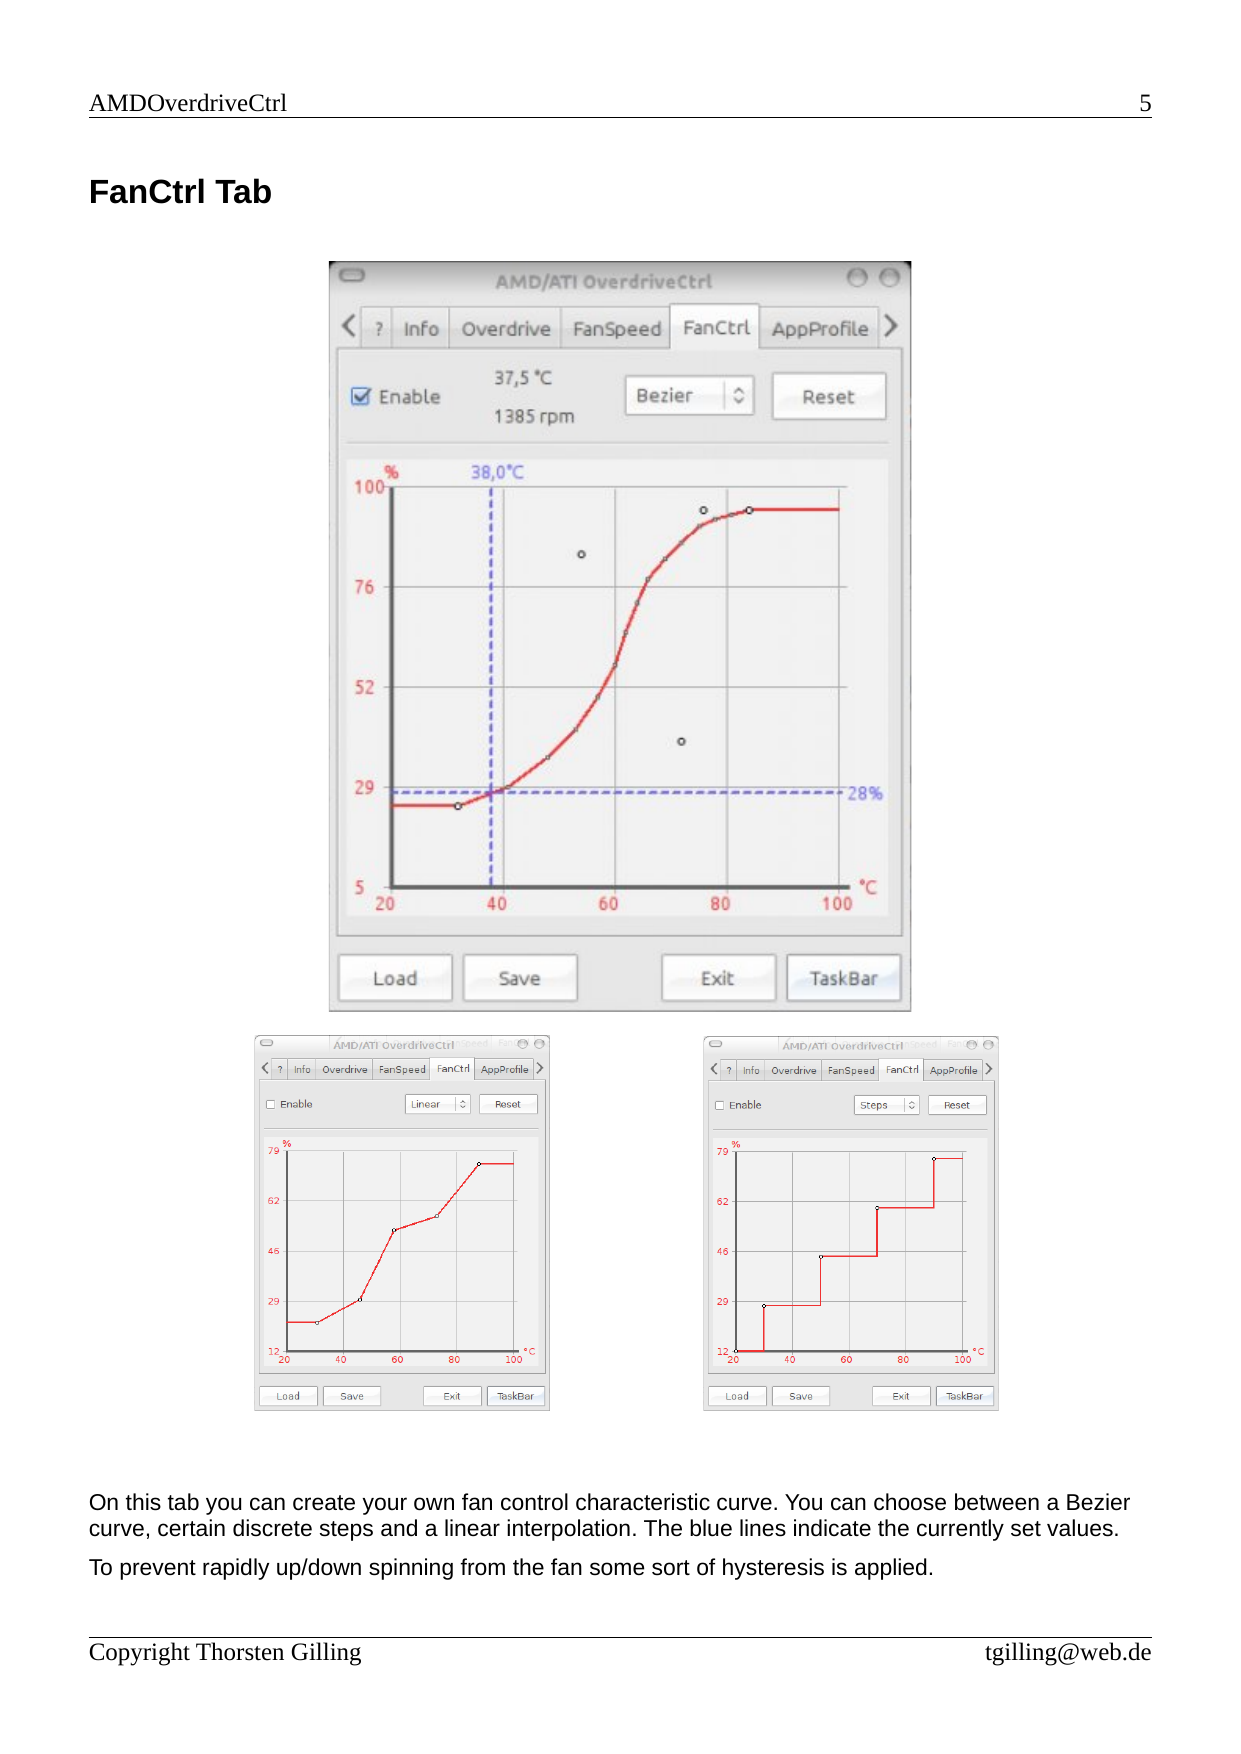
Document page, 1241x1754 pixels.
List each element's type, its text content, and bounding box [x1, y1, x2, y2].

text To prevent rapidly up/down spinning from the fan some sort of hysteresis is applied. [88, 1554, 1152, 1580]
picture [703, 1036, 999, 1411]
text On this tab you can create your own fan control characteristic curve. You can choose between a Bezier curve, certain discrete steps and a linear interpolation. The blue lines indicate the currently set values. [88, 1489, 1152, 1541]
picture [328, 261, 912, 1012]
subtitle FanCtrl Tab [88, 172, 1152, 211]
picture [254, 1035, 550, 1411]
